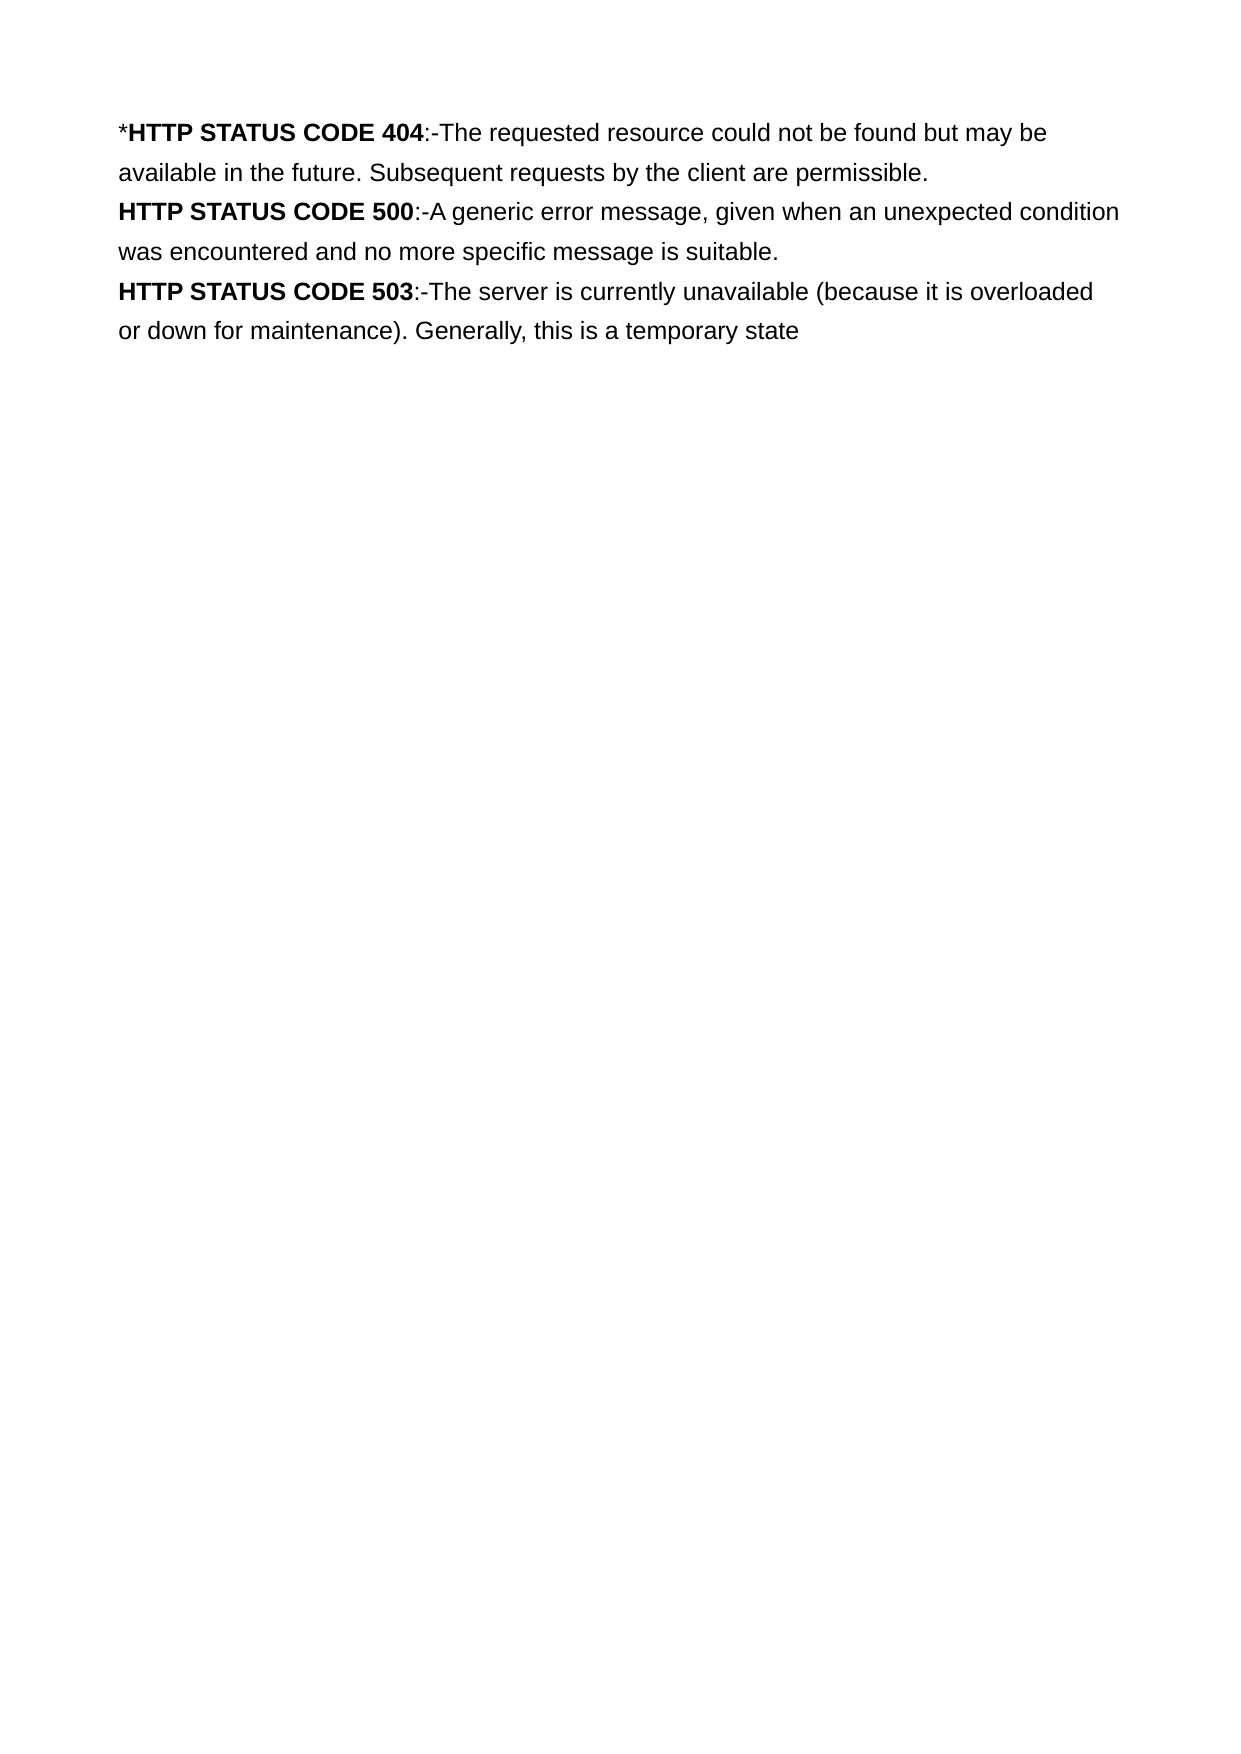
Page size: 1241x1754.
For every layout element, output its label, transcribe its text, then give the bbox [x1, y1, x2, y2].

text HTTP STATUS CODE 500:-A generic error message, given when an unexpected condition was encountered and no more specific message is suitable. [118, 197, 1122, 266]
text *HTTP STATUS CODE 404:-The requested resource could not be found but may be available in the future. Subsequent requests by the client are permissible. [118, 118, 1122, 186]
text HTTP STATUS CODE 503:-The server is currently unavailable (because it is overloaded or down for maintenance). Generally, this is a temporary state [118, 276, 1122, 345]
